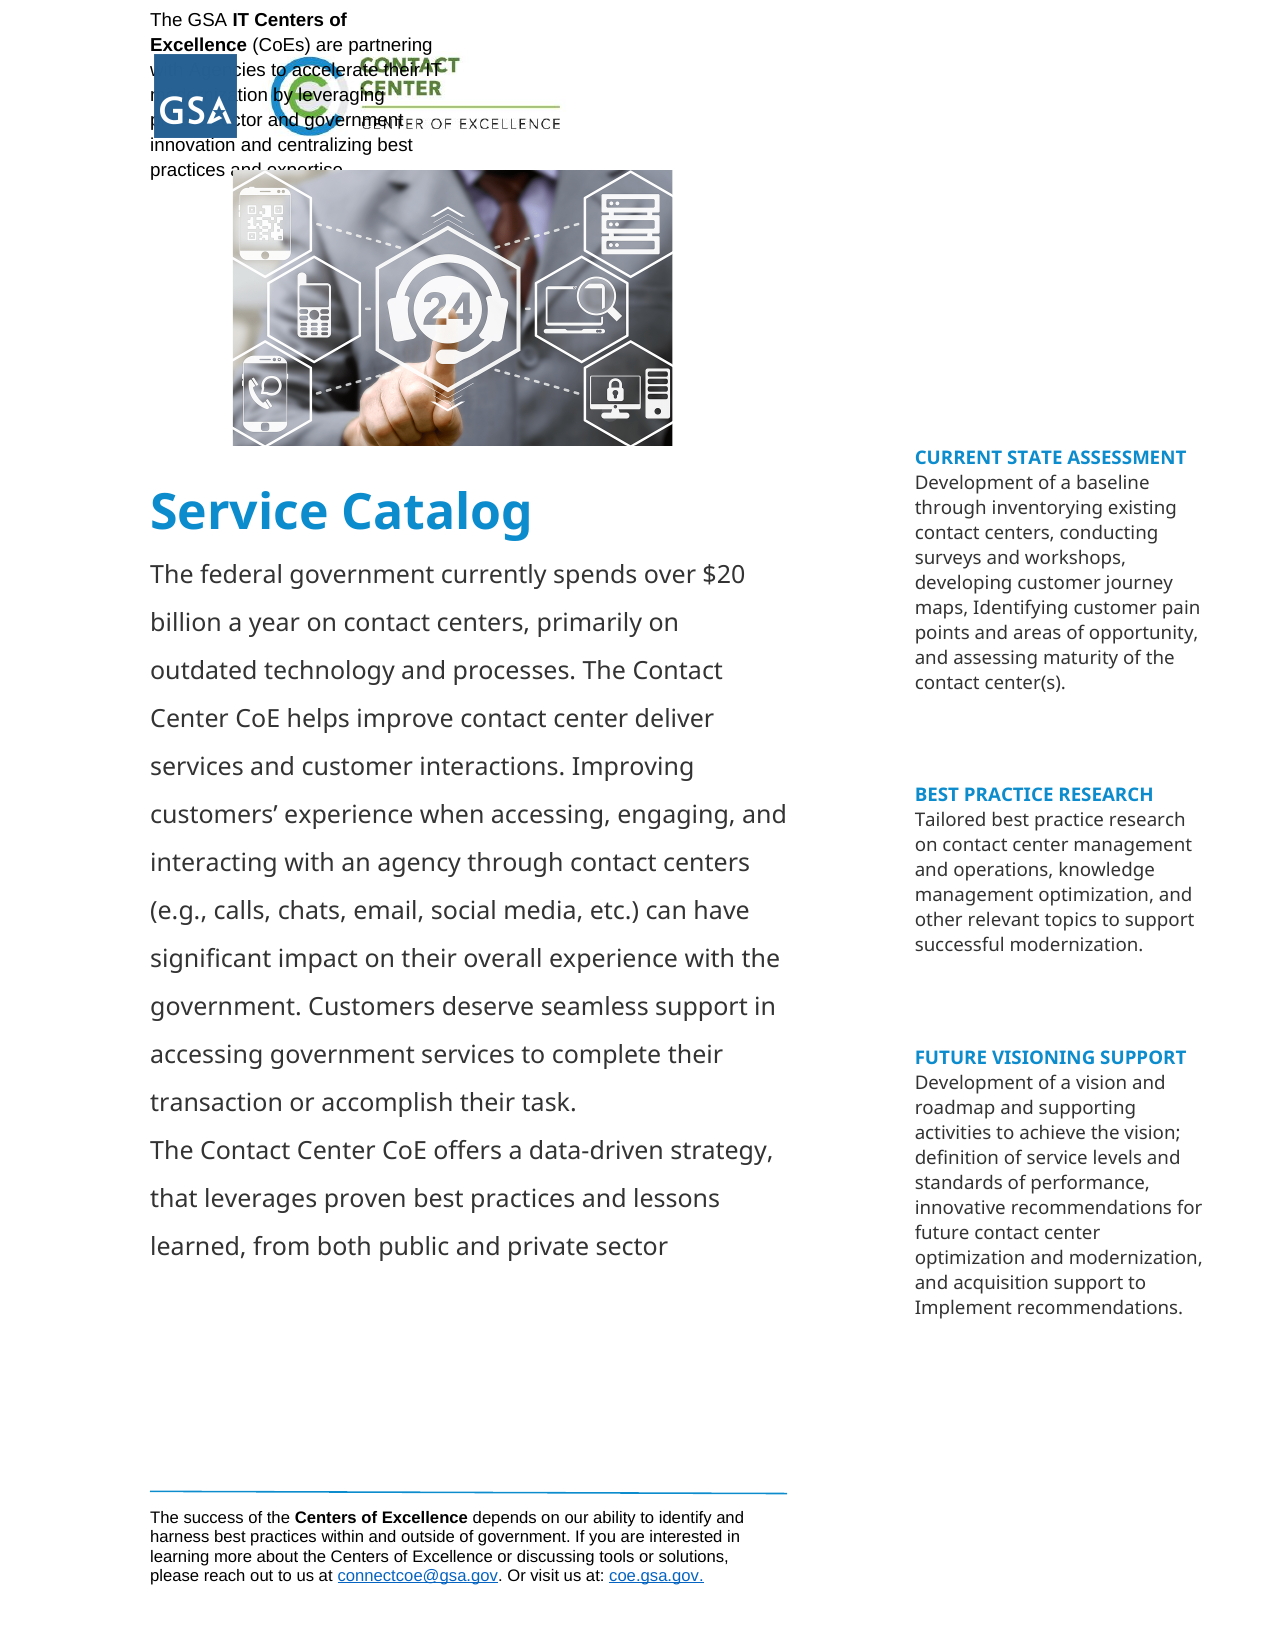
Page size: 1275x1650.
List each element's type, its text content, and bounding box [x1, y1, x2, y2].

text BEST PRACTICE RESEARCH [914, 782, 1211, 807]
text The Contact Center CoE offers a data-driven strategy, that leverages proven best practices and lessons learned, from both public and private sector [150, 1133, 787, 1263]
picture [150, 50, 241, 142]
picture [232, 170, 673, 446]
subtitle Service Catalog [150, 163, 787, 544]
text Development of a baseline through inventorying existing contact centers, conducting surveys and workshops, developing customer journey maps, Identifying customer pain points and areas of opportunity, and assessing maturity of the contact center(s). [914, 469, 1211, 694]
picture [262, 51, 575, 142]
text Development of a vision and roadmap and supporting activities to achieve the vision; definition of service levels and standards of performance, innovative recommendations for future contact center optimization and modernization, and acquisition support to Implement recommendations. [914, 1069, 1211, 1319]
text Tailored best practice research on contact center management and operations, knowledge management optimization, and other relevant topics to support successful modernization. [914, 807, 1211, 957]
text FUTURE VISIONING SUPPORT [914, 1044, 1211, 1069]
text The federal government currently spends over $20 billion a year on contact centers, primarily on outdated technology and processes. The Contact Center CoE helps improve contact center deliver services and customer interactions. Improving customers’ experience when accessing, engaging, and interacting with an agency through contact centers (e.g., calls, chats, email, social media, etc.) can have significant impact on their overall experience with the government. Customers deserve seamless support in accessing government services to complete their transaction or accomplish their task. [150, 557, 787, 1119]
text CURRENT STATE ASSESSMENT [914, 444, 1211, 469]
